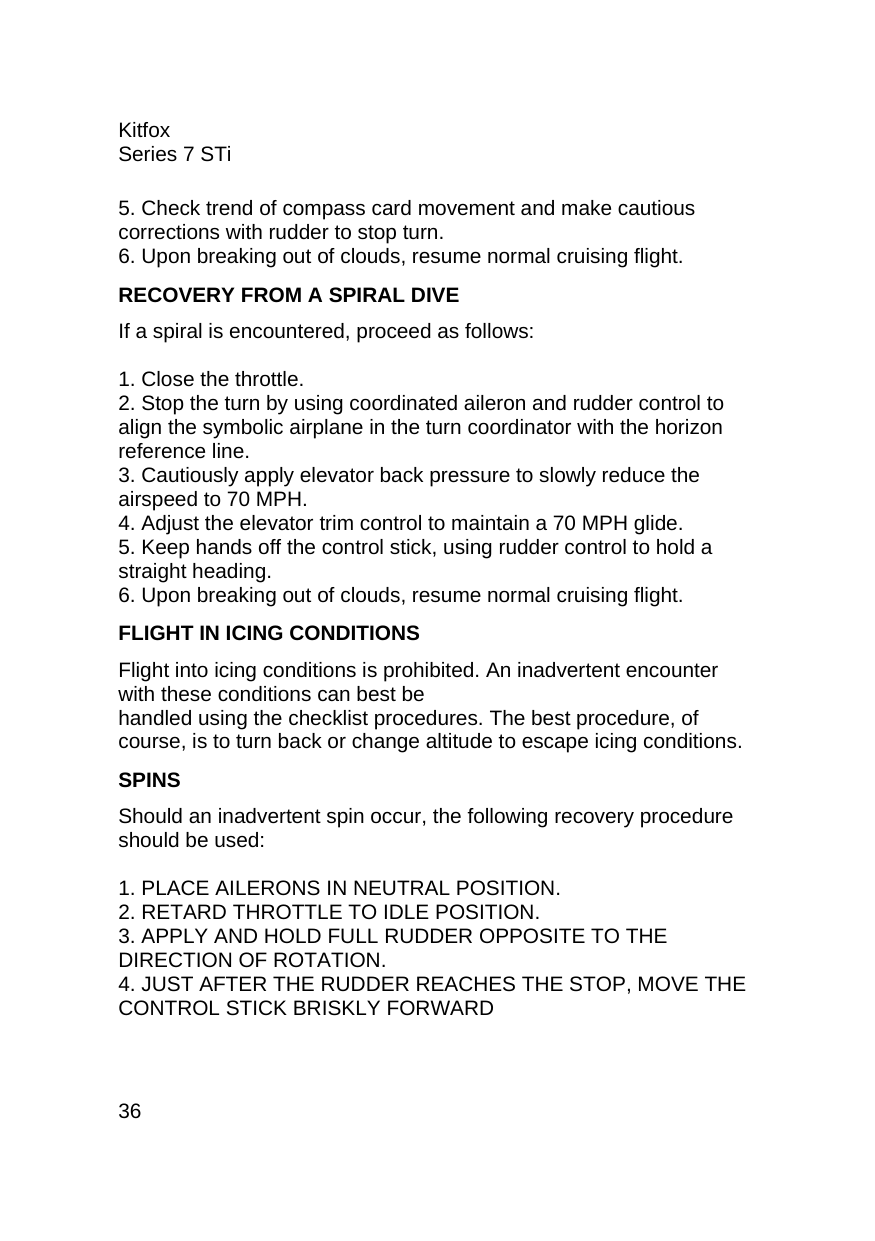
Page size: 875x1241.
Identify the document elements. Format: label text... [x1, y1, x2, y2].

text 5. Keep hands off the control stick, using rudder control to hold a straight heading. [118, 534, 756, 582]
subtitle RECOVERY FROM A SPIRAL DIVE [118, 282, 756, 306]
text 5. Check trend of compass card movement and make cautious corrections with rudder to stop turn. [118, 196, 756, 244]
text 6. Upon breaking out of clouds, resume normal cruising flight. [118, 582, 756, 606]
text Flight into icing conditions is prohibited. An inadvertent encounter with these conditions can best be [118, 657, 756, 705]
text 6. Upon breaking out of clouds, resume normal cruising flight. [118, 244, 756, 268]
text 2. RETARD THROTTLE TO IDLE POSITION. [118, 900, 756, 924]
text 3. Cautiously apply elevator back pressure to slowly reduce the airspeed to 70 MPH. [118, 463, 756, 511]
text handled using the checklist procedures. The best procedure, of course, is to turn back or change altitude to escape icing conditions. [118, 705, 756, 753]
text 1. PLACE AILERONS IN NEUTRAL POSITION. [118, 876, 756, 900]
text 4. JUST AFTER THE RUDDER REACHES THE STOP, MOVE THE CONTROL STICK BRISKLY FORWARD [118, 972, 756, 1020]
text If a spiral is encountered, proceed as follows: [118, 319, 756, 343]
subtitle SPINS [118, 768, 756, 792]
text Should an inadvertent spin occur, the following recovery procedure should be used: [118, 804, 756, 852]
text 2. Stop the turn by using coordinated aileron and rudder control to align the symbolic airplane in the turn coordinator with the horizon reference line. [118, 391, 756, 463]
text 1. Close the throttle. [118, 367, 756, 391]
text 4. Adjust the elevator trim control to maintain a 70 MPH glide. [118, 511, 756, 534]
subtitle FLIGHT IN ICING CONDITIONS [118, 621, 756, 645]
text 3. APPLY AND HOLD FULL RUDDER OPPOSITE TO THE DIRECTION OF ROTATION. [118, 924, 756, 972]
